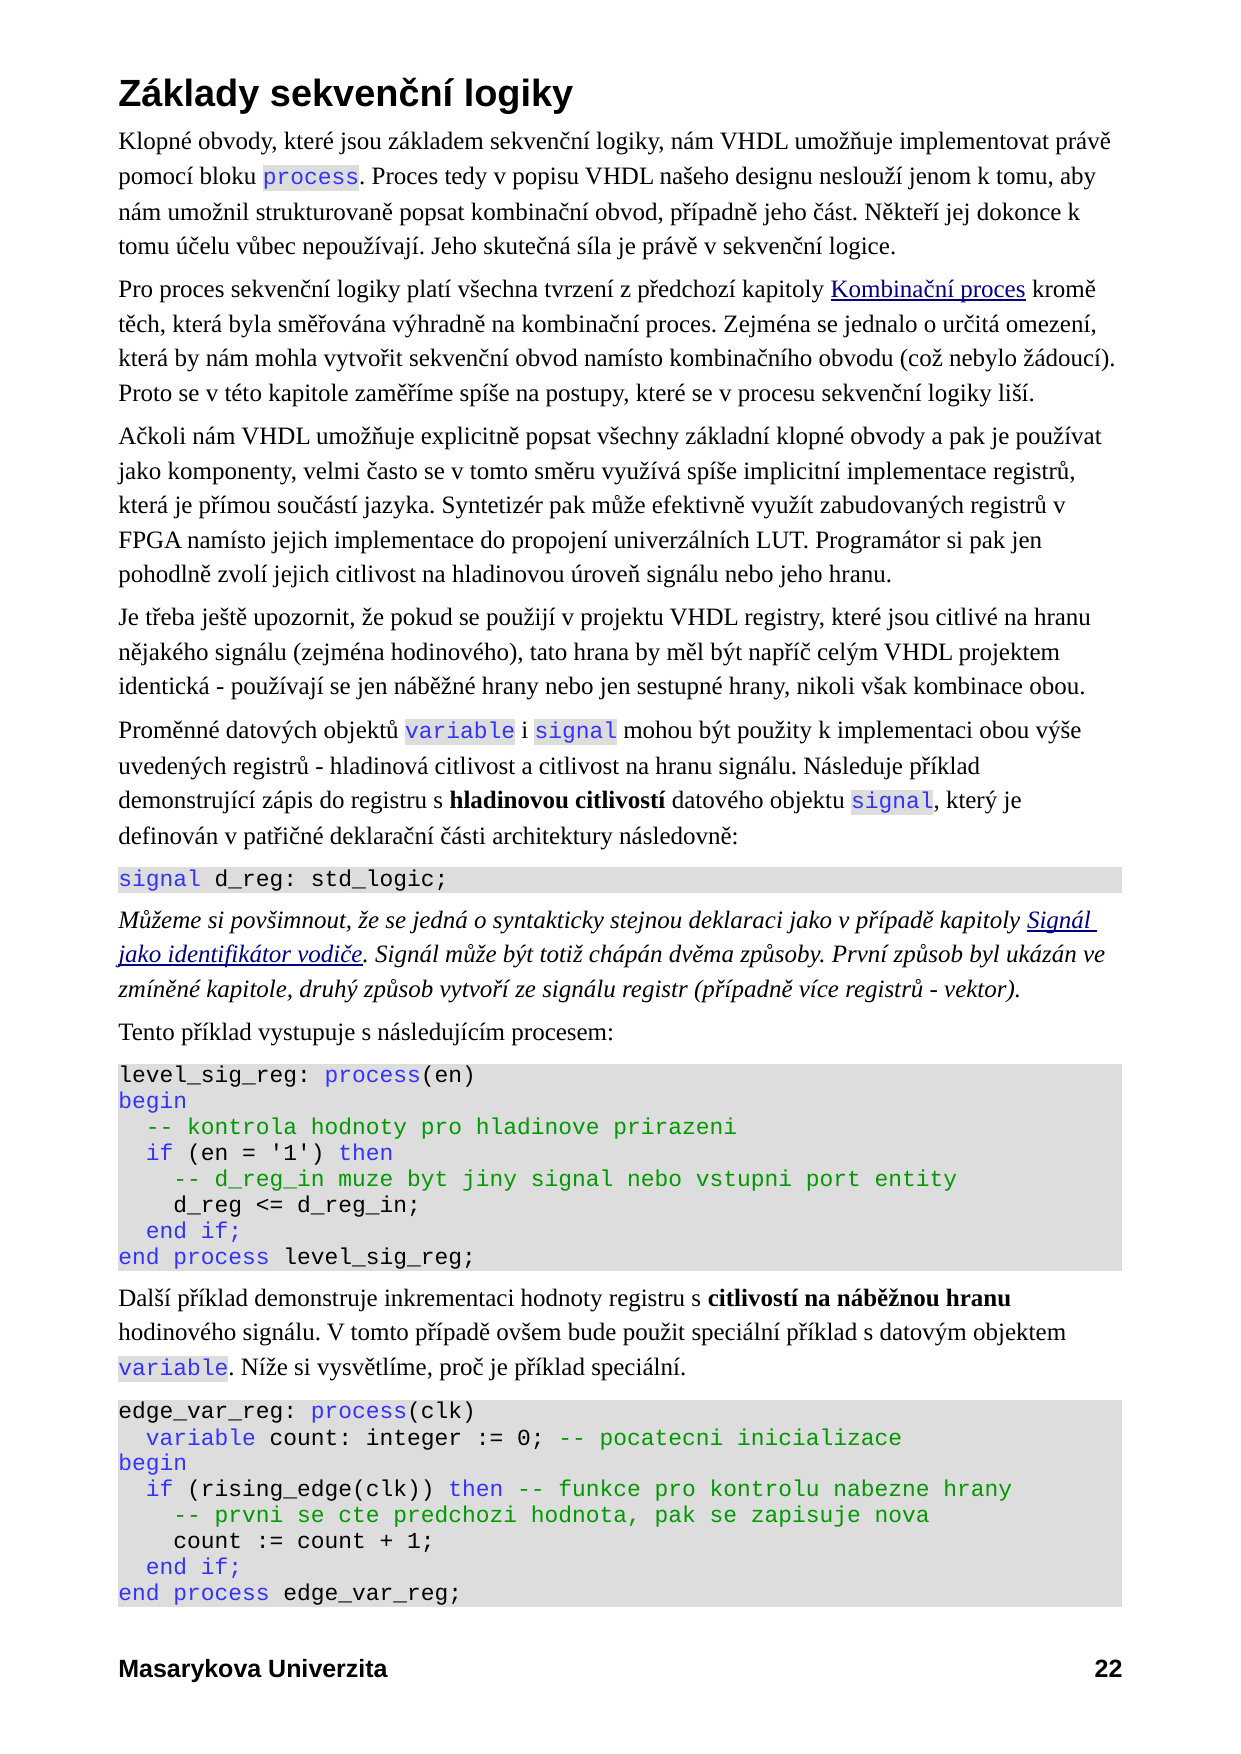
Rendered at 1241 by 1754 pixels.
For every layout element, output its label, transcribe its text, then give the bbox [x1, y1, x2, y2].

text variable count: integer := 0; -- pocatecni inicializace [118, 1426, 1122, 1452]
text end process level_sig_reg; [118, 1245, 1122, 1271]
text edge_var_reg: process(clk) [118, 1400, 1122, 1426]
text begin [118, 1452, 1122, 1478]
text level_sig_reg: process(en) [118, 1064, 1122, 1089]
text Můžeme si povšimnout, že se jedná o syntakticky stejnou deklaraci jako v případě kapitoly Signál jako identifikátor vodiče. Signál může být totiž chápán dvěma způsoby. První způsob byl ukázán ve zmíněné kapitole, druhý způsob vytvoří ze signálu registr (případně více registrů - vektor). [118, 905, 1122, 1003]
text Tento příklad vystupuje s následujícím procesem: [118, 1017, 1122, 1046]
text if (rising_edge(clk)) then -- funkce pro kontrolu nabezne hrany [118, 1478, 1122, 1504]
text count := count + 1; [118, 1529, 1122, 1556]
text Klopné obvody, které jsou základem sekvenční logiky, nám VHDL umožňuje implementovat právě pomocí bloku process. Proces tedy v popisu VHDL našeho designu neslouží jenom k tomu, aby nám umožnil strukturovaně popsat kombinační obvod, případně jeho část. Někteří jej dokonce k tomu účelu vůbec nepoužívají. Jeho skutečná síla je právě v sekvenční logice. [118, 126, 1122, 260]
text Je třeba ještě upozornit, že pokud se použijí v projektu VHDL registry, které jsou citlivé na hranu nějakého signálu (zejména hodinového), tato hrana by měl být napříč celým VHDL projektem identická - používají se jen náběžné hrany nebo jen sestupné hrany, nikoli však kombinace obou. [118, 602, 1122, 700]
subtitle Základy sekvenční logiky [118, 71, 1122, 114]
text begin [118, 1089, 1122, 1116]
text if (en = '1') then [118, 1141, 1122, 1167]
text d_reg <= d_reg_in; [118, 1193, 1122, 1219]
text -- d_reg_in muze byt jiny signal nebo vstupni port entity [118, 1167, 1122, 1193]
text Další příklad demonstruje inkrementaci hodnoty registru s citlivostí na náběžnou hranu hodinového signálu. V tomto případě ovšem bude použit speciální příklad s datovým objektem variable. Níže si vysvětlíme, proč je příklad speciální. [118, 1283, 1122, 1382]
text signal d_reg: std_logic; [118, 867, 1122, 893]
text end if; [118, 1219, 1122, 1245]
text Ačkoli nám VHDL umožňuje explicitně popsat všechny základní klopné obvody a pak je používat jako komponenty, velmi často se v tomto směru využívá spíše implicitní implementace registrů, která je přímou součástí jazyka. Syntetizér pak může efektivně využít zabudovaných registrů v FPGA namísto jejich implementace do propojení univerzálních LUT. Programátor si pak jen pohodlně zvolí jejich citlivost na hladinovou úroveň signálu nebo jeho hranu. [118, 421, 1122, 588]
text Proměnné datových objektů variable i signal mohou být použity k implementaci obou výše uvedených registrů - hladinová citlivost a citlivost na hranu signálu. Následuje příklad demonstrující zápis do registru s hladinovou citlivostí datového objektu signal, který je definován v patřičné deklarační části architektury následovně: [118, 715, 1122, 850]
text end if; [118, 1556, 1122, 1581]
text end process edge_var_reg; [118, 1581, 1122, 1607]
text -- kontrola hodnoty pro hladinove prirazeni [118, 1116, 1122, 1141]
text -- prvni se cte predchozi hodnota, pak se zapisuje nova [118, 1504, 1122, 1529]
text Pro proces sekvenční logiky platí všechna tvrzení z předchozí kapitoly Kombinační proces kromě těch, která byla směřována výhradně na kombinační proces. Zejména se jednalo o určitá omezení, která by nám mohla vytvořit sekvenční obvod namísto kombinačního obvodu (což nebylo žádoucí). Proto se v této kapitole zaměříme spíše na postupy, které se v procesu sekvenční logiky liší. [118, 274, 1122, 407]
